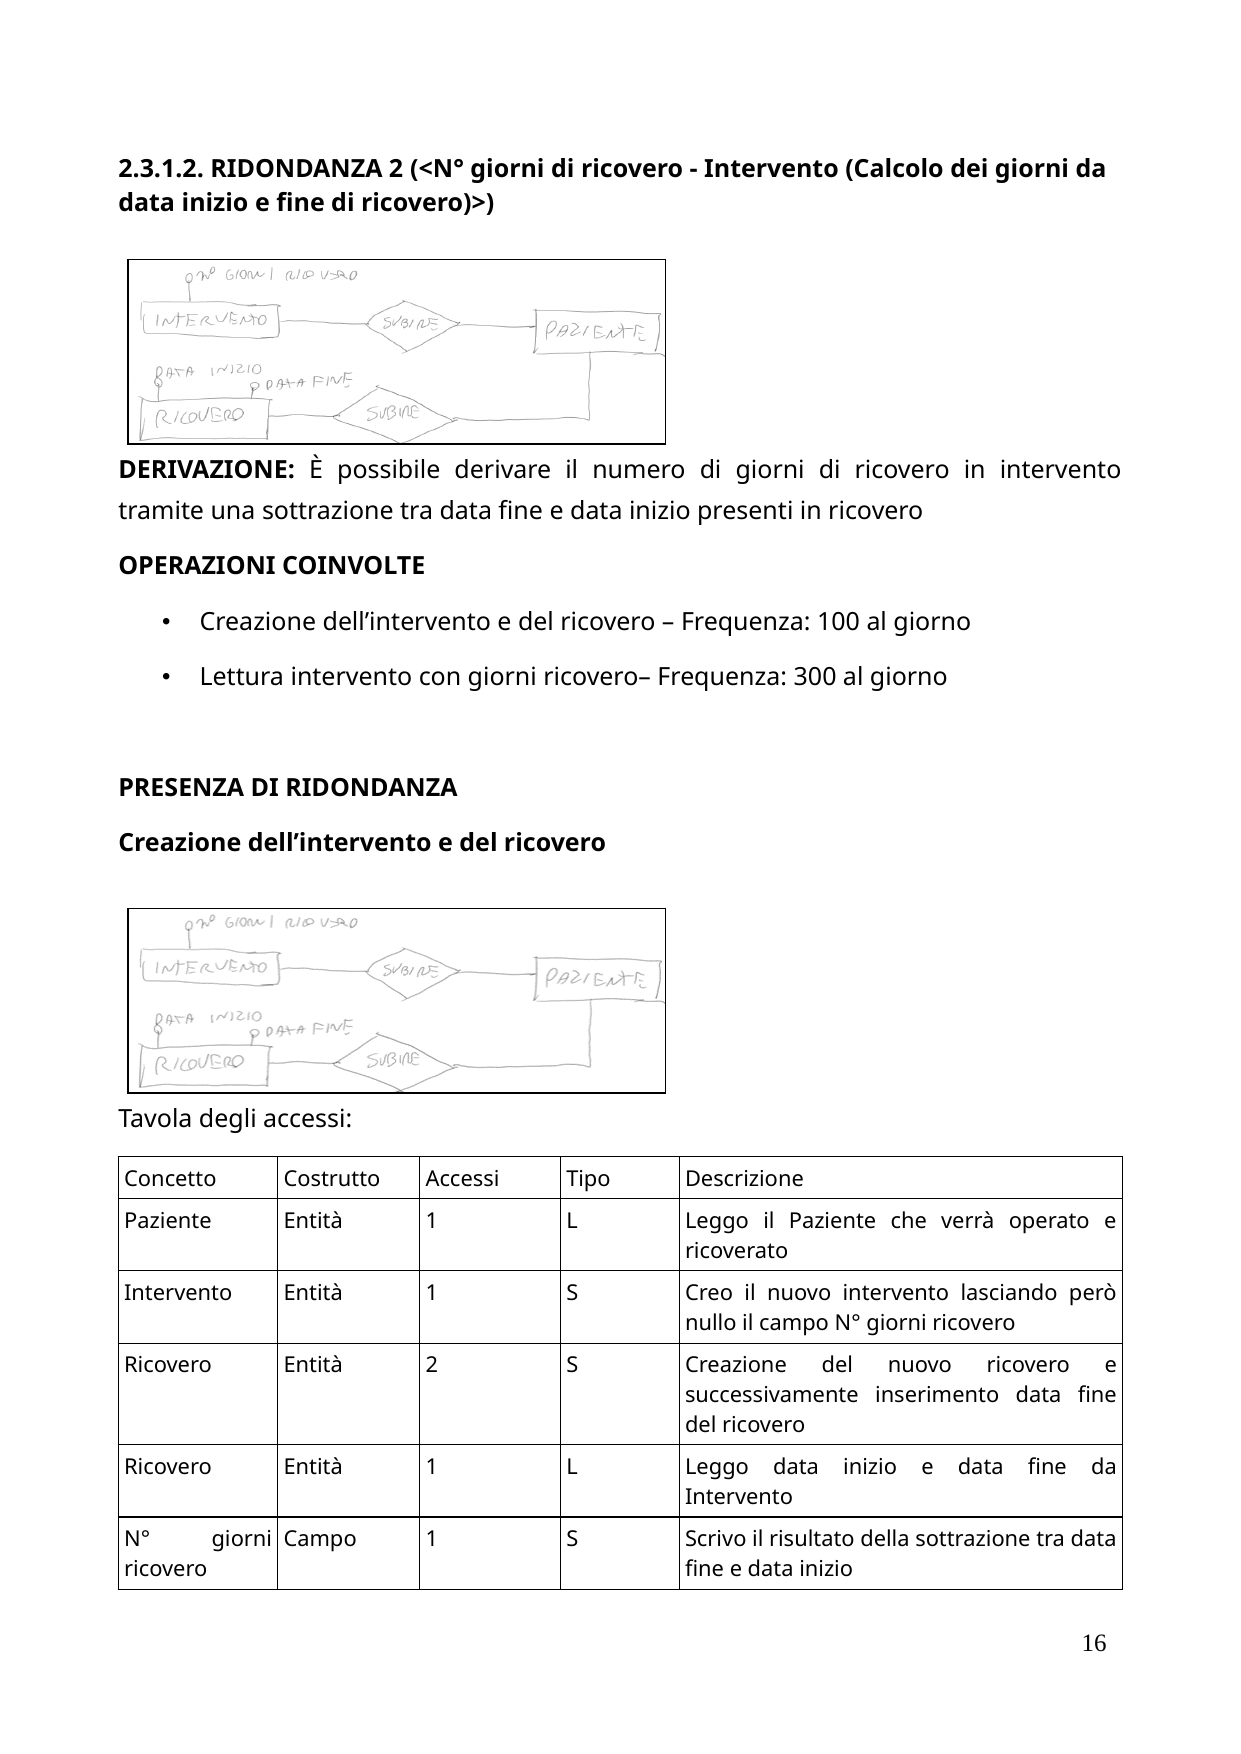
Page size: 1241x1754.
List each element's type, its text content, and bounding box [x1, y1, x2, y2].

table_cell Entità [278, 1199, 419, 1270]
table_cell Creazione del nuovo ricovero e successivamente inserimento data fine del ricovero [680, 1344, 1122, 1444]
text OPERAZIONI COINVOLTE [118, 548, 1122, 582]
table_header Costrutto [278, 1157, 419, 1198]
text Tavola degli accessi: [118, 880, 1122, 1134]
table_cell 1 [420, 1271, 560, 1342]
table_cell L [561, 1199, 679, 1270]
table_cell Leggo il Paziente che verrà operato e ricoverato [680, 1199, 1122, 1270]
text PRESENZA DI RIDONDANZA [118, 769, 1122, 803]
table_cell S [561, 1271, 679, 1342]
table_cell 2 [420, 1344, 560, 1444]
table_cell 1 [420, 1518, 560, 1588]
subtitle 2.3.1.2. RIDONDANZA 2 (<N° giorni di ricovero - Intervento (Calcolo dei giorni da data inizio e fine di ricovero)>) [118, 151, 1122, 219]
table_header Concetto [119, 1157, 277, 1198]
table_cell Campo [278, 1518, 419, 1588]
table_cell S [561, 1344, 679, 1444]
table_cell 1 [420, 1199, 560, 1270]
table_cell Paziente [119, 1199, 277, 1270]
table_cell Entità [278, 1344, 419, 1444]
table_cell Creo il nuovo intervento lasciando però nullo il campo N° giorni ricovero [680, 1271, 1122, 1342]
table_cell Ricovero [119, 1344, 277, 1444]
table_cell 1 [420, 1445, 560, 1516]
table_cell N° giorni ricovero [119, 1518, 277, 1588]
table_cell Intervento [119, 1271, 277, 1342]
table_cell L [561, 1445, 679, 1516]
list Lettura intervento con giorni ricovero– Frequenza: 300 al giorno [162, 659, 1122, 693]
table_header Descrizione [680, 1157, 1122, 1198]
table_header Tipo [561, 1157, 679, 1198]
text DERIVAZIONE: È possibile derivare il numero di giorni di ricovero in intervento tramite una sottrazione tra data fine e data inizio presenti in ricovero [118, 231, 1122, 526]
table_header Accessi [420, 1157, 560, 1198]
table_cell Ricovero [119, 1445, 277, 1516]
table_cell Leggo data inizio e data fine da Intervento [680, 1445, 1122, 1516]
list Creazione dell’intervento e del ricovero – Frequenza: 100 al giorno [162, 603, 1122, 637]
table_cell Scrivo il risultato della sottrazione tra data fine e data inizio [680, 1518, 1122, 1588]
table_cell Entità [278, 1271, 419, 1342]
table_cell S [561, 1518, 679, 1588]
table_cell Entità [278, 1445, 419, 1516]
text Creazione dell’intervento e del ricovero [118, 825, 1122, 859]
